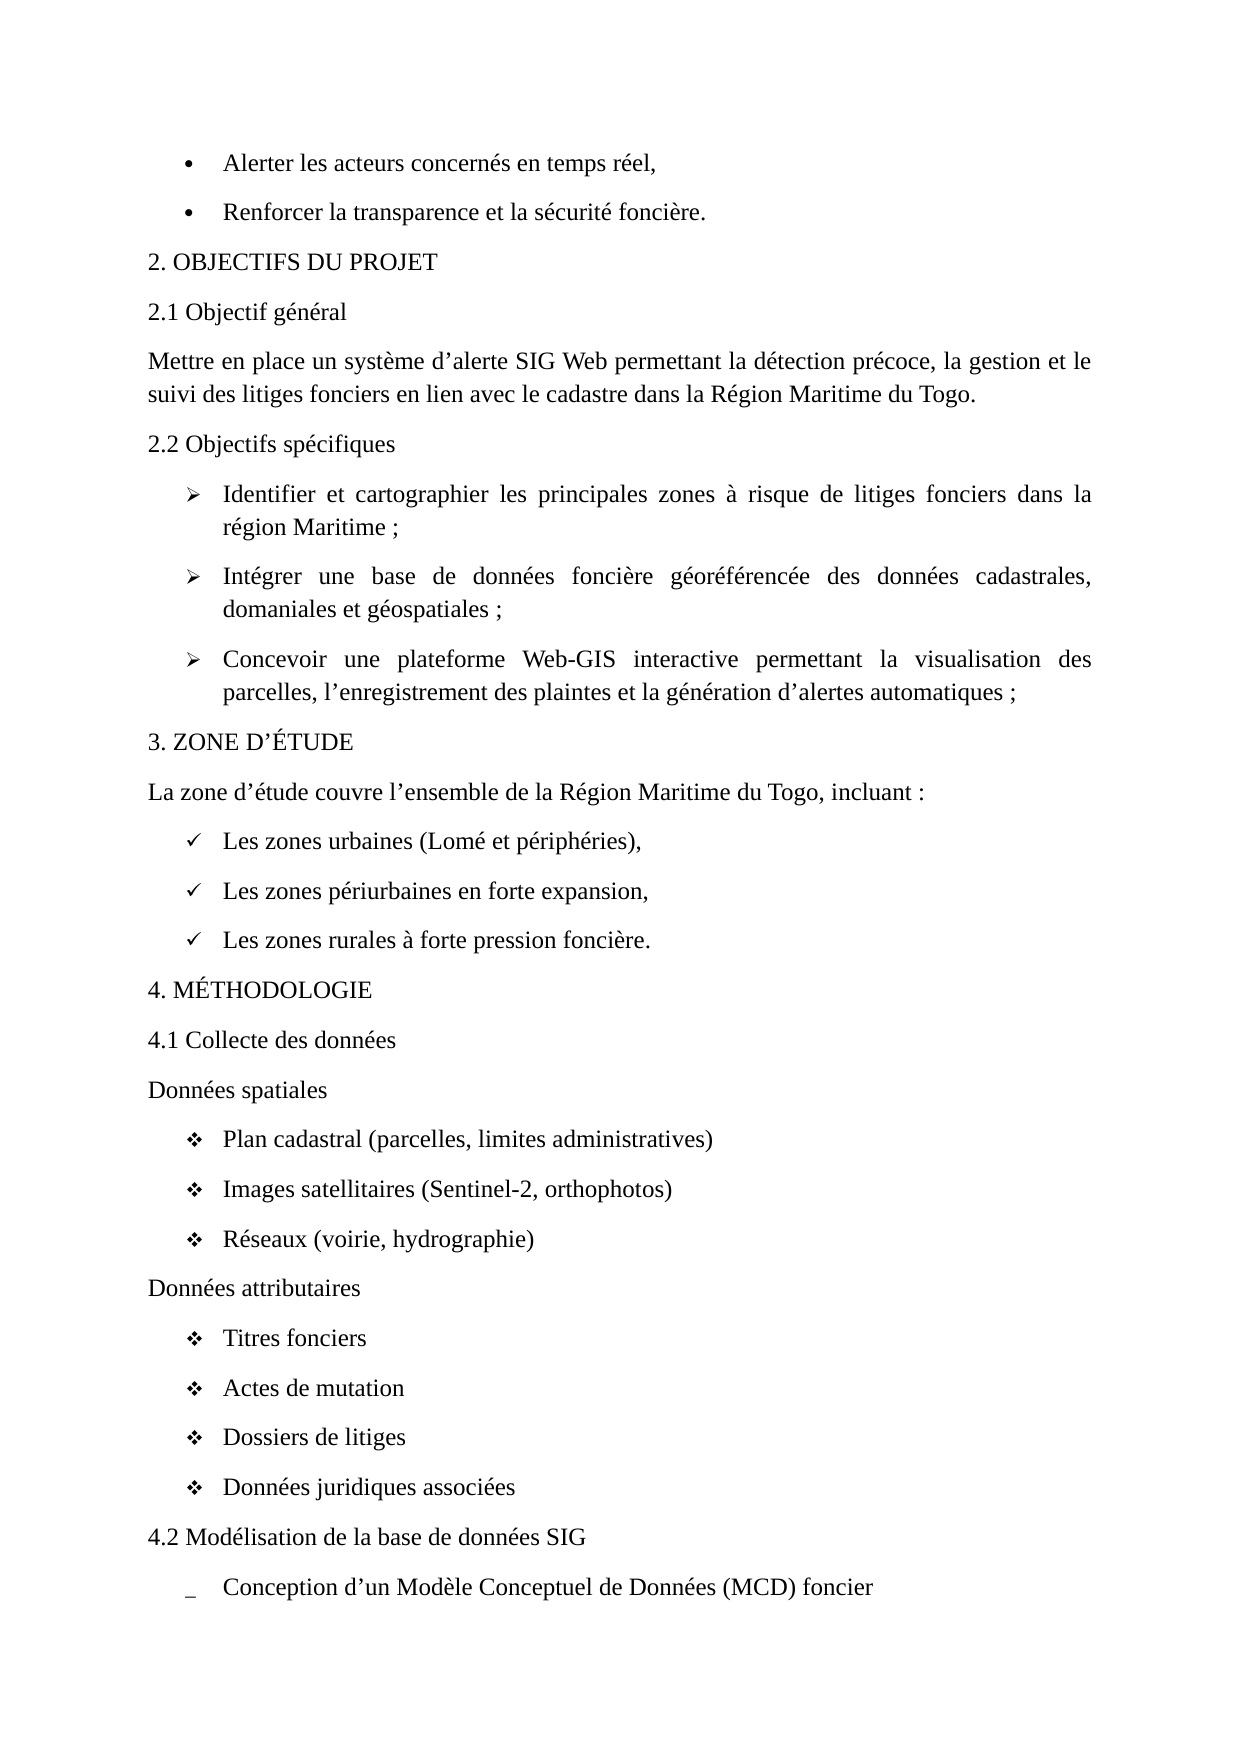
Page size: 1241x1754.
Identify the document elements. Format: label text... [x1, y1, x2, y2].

list Images satellitaires (Sentinel-2, orthophotos) [185, 1174, 1093, 1203]
list Plan cadastral (parcelles, limites administratives) [185, 1124, 1093, 1153]
text Mettre en place un système d’alerte SIG Web permettant la détection précoce, la gestion et le suivi des litiges fonciers en lien avec le cadastre dans la Région Maritime du Togo. [148, 346, 1093, 408]
list Dossiers de litiges [185, 1422, 1093, 1451]
text Données attributaires [148, 1273, 1093, 1302]
list Intégrer une base de données foncière géoréférencée des données cadastrales, domaniales et géospatiales ; [185, 561, 1093, 623]
text 3. ZONE D’ÉTUDE [148, 727, 1093, 756]
text 2.1 Objectif général [148, 297, 1093, 325]
list Alerter les acteurs concernés en temps réel, [185, 148, 1093, 176]
list Concevoir une plateforme Web-GIS interactive permettant la visualisation des parcelles, l’enregistrement des plaintes et la génération d’alertes automatiques ; [185, 644, 1093, 706]
list Identifier et cartographier les principales zones à risque de litiges fonciers dans la région Maritime ; [185, 479, 1093, 541]
list Les zones périurbaines en forte expansion, [185, 876, 1093, 905]
text Données spatiales [148, 1075, 1093, 1103]
text 4.2 Modélisation de la base de données SIG [148, 1522, 1093, 1551]
text La zone d’étude couvre l’ensemble de la Région Maritime du Togo, incluant : [148, 777, 1093, 805]
list Conception d’un Modèle Conceptuel de Données (MCD) foncier [185, 1572, 1093, 1600]
list Titres fonciers [185, 1323, 1093, 1352]
list Les zones rurales à forte pression foncière. [185, 926, 1093, 954]
text 2.2 Objectifs spécifiques [148, 429, 1093, 458]
text 4. MÉTHODOLOGIE [148, 975, 1093, 1004]
list Les zones urbaines (Lomé et périphéries), [185, 826, 1093, 855]
list Réseaux (voirie, hydrographie) [185, 1224, 1093, 1252]
list Renforcer la transparence et la sécurité foncière. [185, 197, 1093, 226]
text 4.1 Collecte des données [148, 1025, 1093, 1054]
text 2. OBJECTIFS DU PROJET [148, 247, 1093, 276]
list Données juridiques associées [185, 1472, 1093, 1501]
list Actes de mutation [185, 1373, 1093, 1402]
